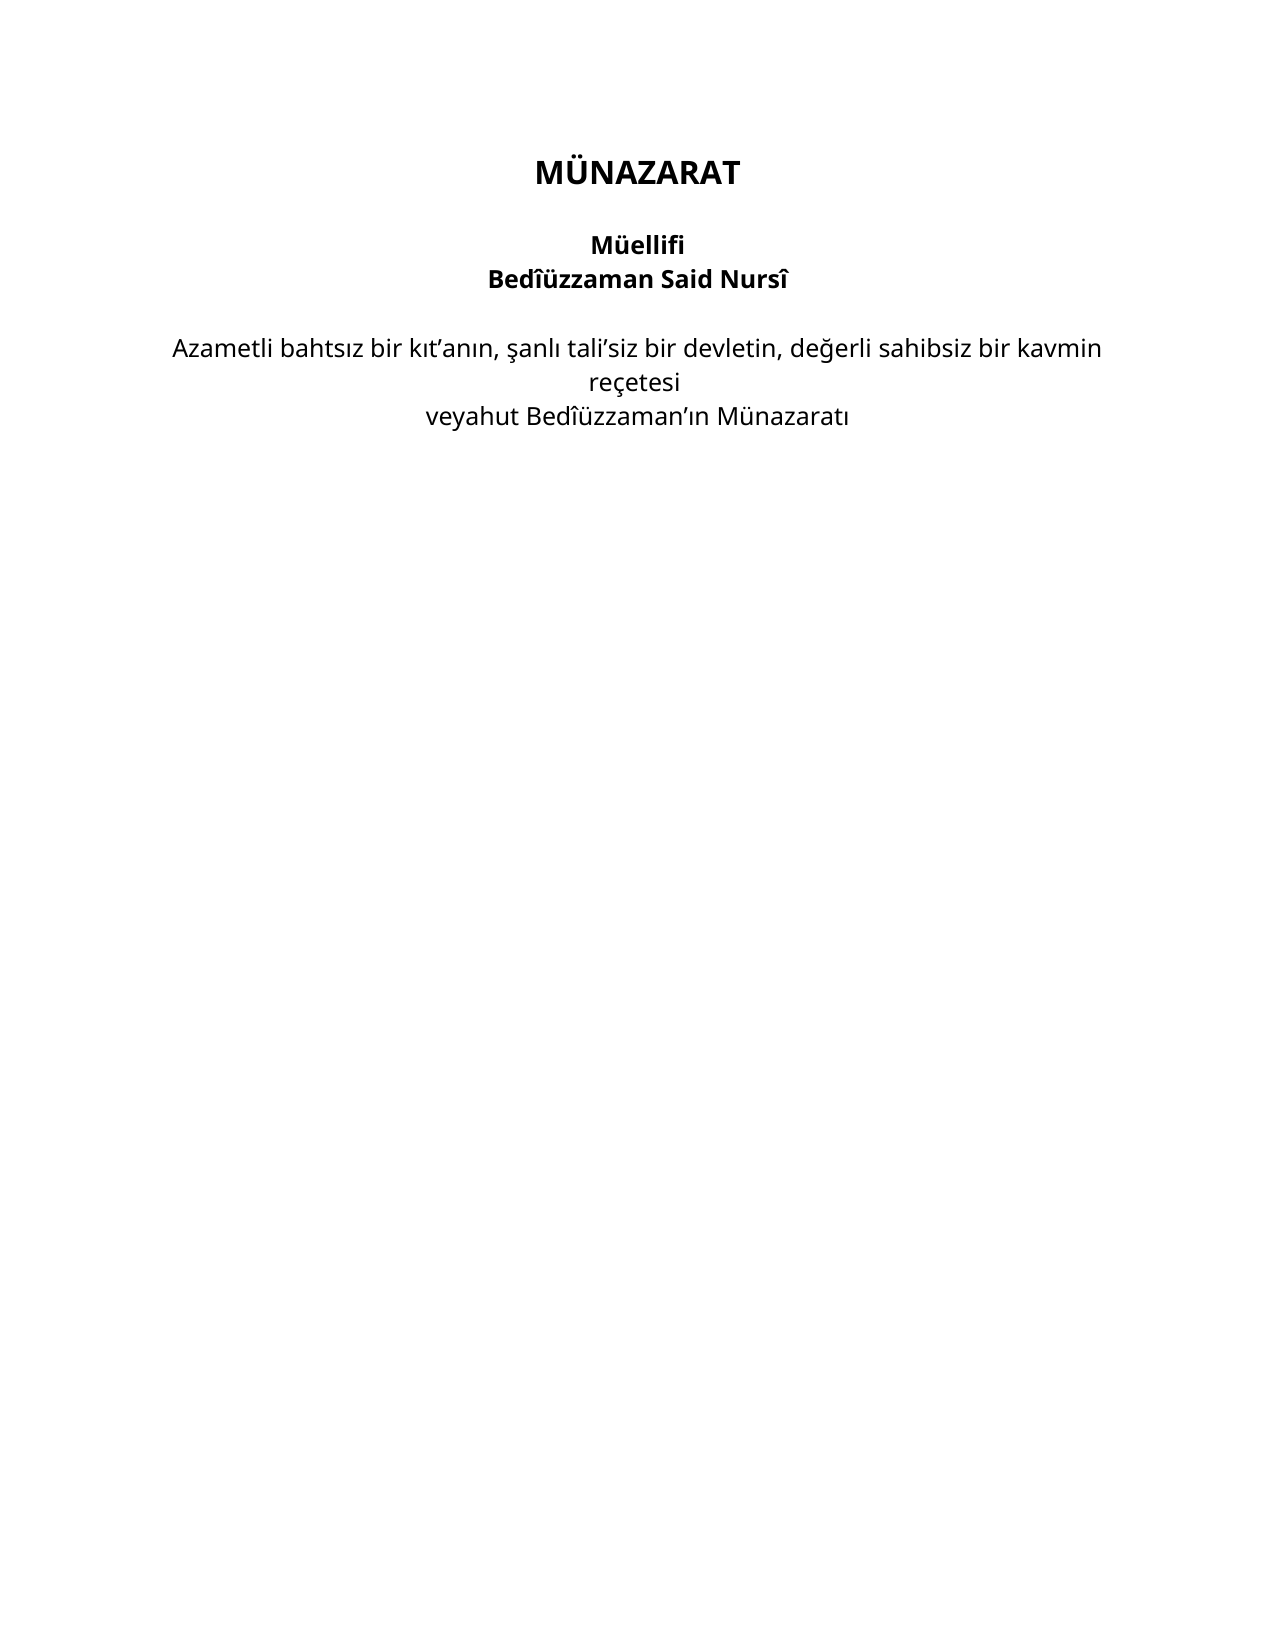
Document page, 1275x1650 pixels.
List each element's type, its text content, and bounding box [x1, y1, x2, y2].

text Müellifi [150, 228, 1125, 262]
text Bedîüzzaman Said Nursî [150, 262, 1125, 296]
subtitle MÜNAZARAT [150, 150, 1125, 194]
text Azametli bahtsız bir kıt’anın, şanlı tali’siz bir devletin, değerli sahibsiz bir kavmin reçetesi veyahut Bedîüzzaman’ın Münazaratı [150, 330, 1125, 432]
